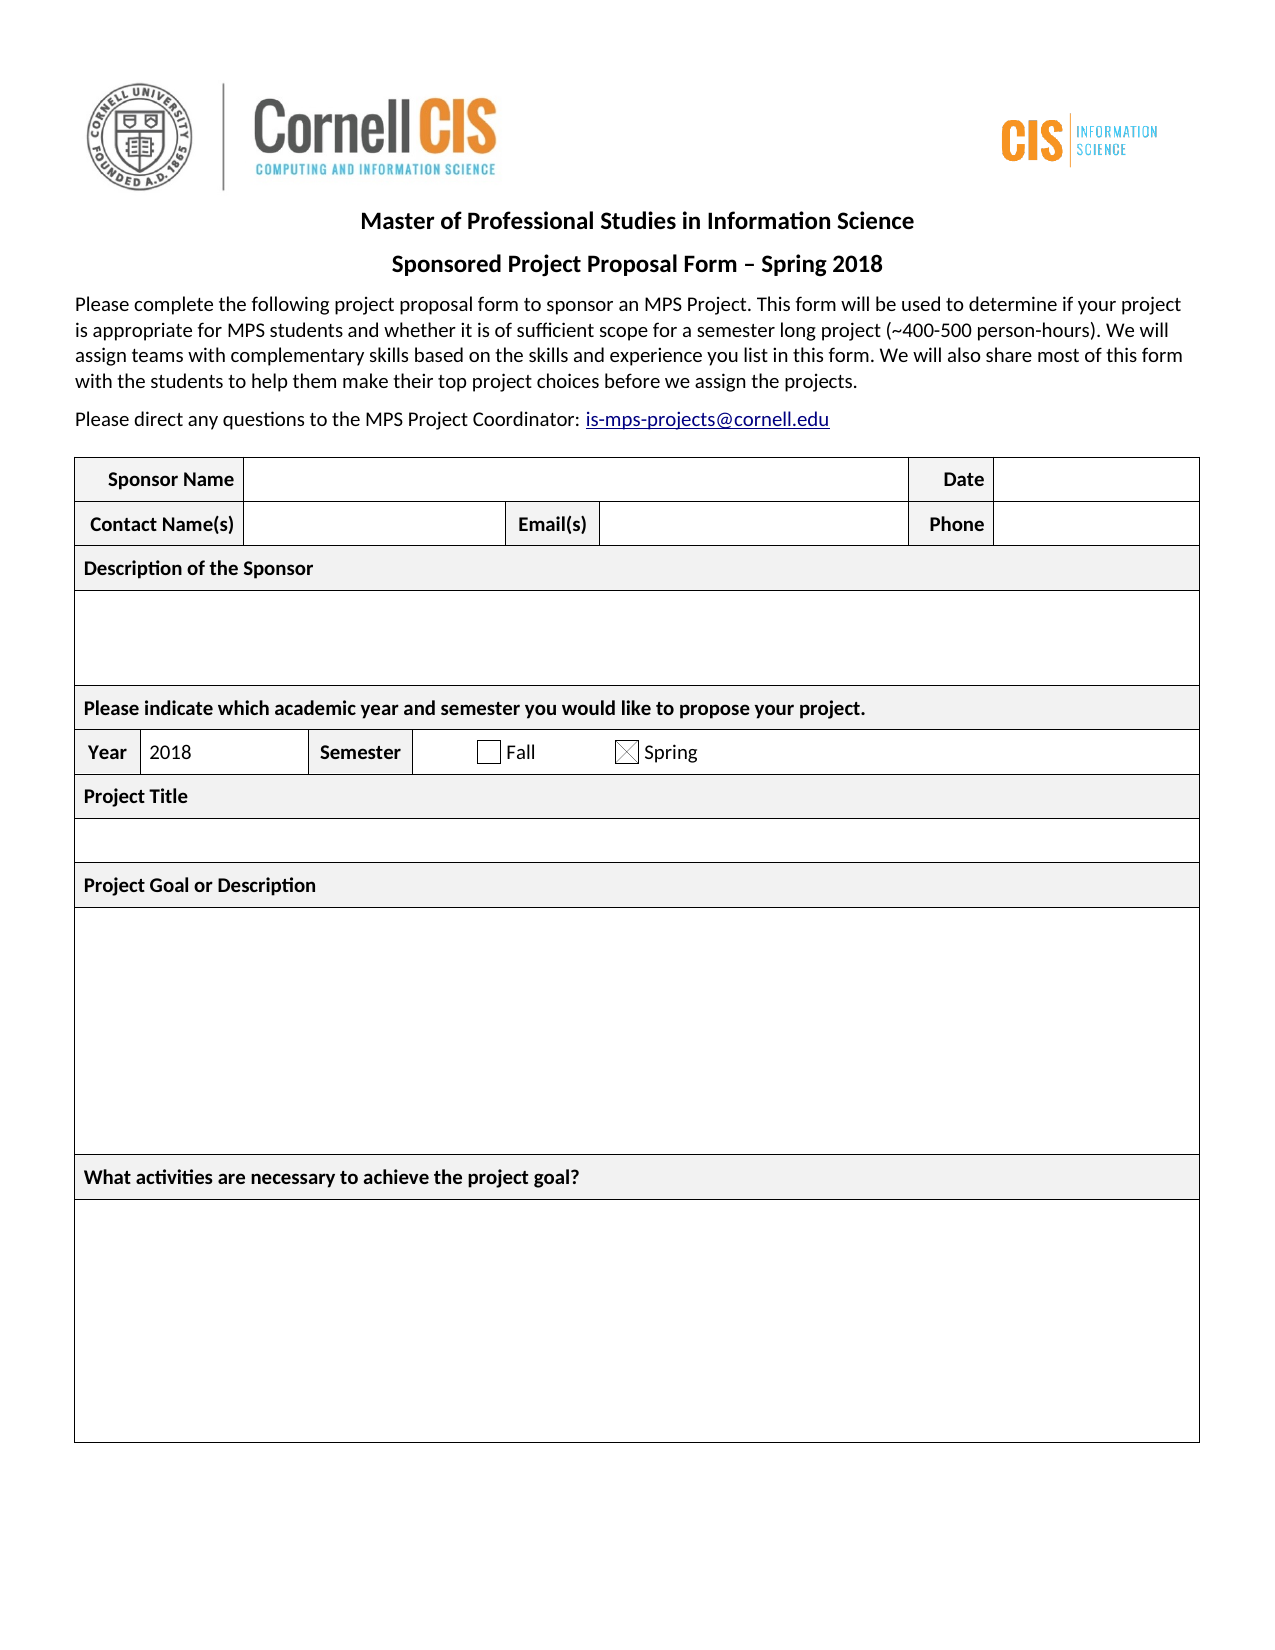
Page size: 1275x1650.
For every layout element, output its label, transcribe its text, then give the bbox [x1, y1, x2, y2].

text Please complete the following project proposal form to sponsor an MPS Project. This form will be used to determine if your project is appropriate for MPS students and whether it is of sufficient scope for a semester long project (~400-500 person-hours). We will assign teams with complementary skills based on the skills and experience you list in this form. We will also share most of this form with the students to help them make their top project choices before we assign the projects. [75, 292, 1200, 393]
table_cell Please indicate which academic year and semester you would like to propose your project. [75, 686, 1199, 729]
table_cell [600, 502, 908, 545]
text Please direct any questions to the MPS Project Coordinator: is-mps-projects@cornell.edu [75, 406, 1200, 431]
table_cell 2018 [141, 730, 308, 773]
table_cell [244, 502, 505, 545]
table_cell Semester [309, 730, 412, 773]
table_cell Year [75, 730, 140, 773]
table_header [244, 458, 908, 501]
table_header [994, 458, 1199, 501]
table_cell [994, 502, 1199, 545]
table_cell [75, 908, 1199, 1154]
table_cell Phone [909, 502, 993, 545]
table_cell [75, 591, 1199, 685]
table_cell Contact Name(s) [75, 502, 243, 545]
table_cell Project Goal or Description [75, 863, 1199, 907]
table_cell Spring [600, 730, 712, 773]
subtitle Master of Professional Studies in Information Science [75, 75, 1200, 236]
subtitle Sponsored Project Proposal Form – Spring 2018 [75, 248, 1200, 279]
table_header Sponsor Name [75, 458, 243, 501]
table_cell What activities are necessary to achieve the project goal? [75, 1155, 1199, 1199]
table_cell Description of the Sponsor [75, 546, 1199, 590]
table_cell [712, 730, 1199, 773]
table_cell Fall [413, 730, 599, 773]
picture [957, 75, 1200, 206]
table_cell Project Title [75, 775, 1199, 818]
table_cell [75, 819, 1199, 862]
table_cell Email(s) [506, 502, 599, 545]
table_cell [75, 1200, 1199, 1442]
picture [75, 75, 507, 199]
table_header Date [909, 458, 993, 501]
